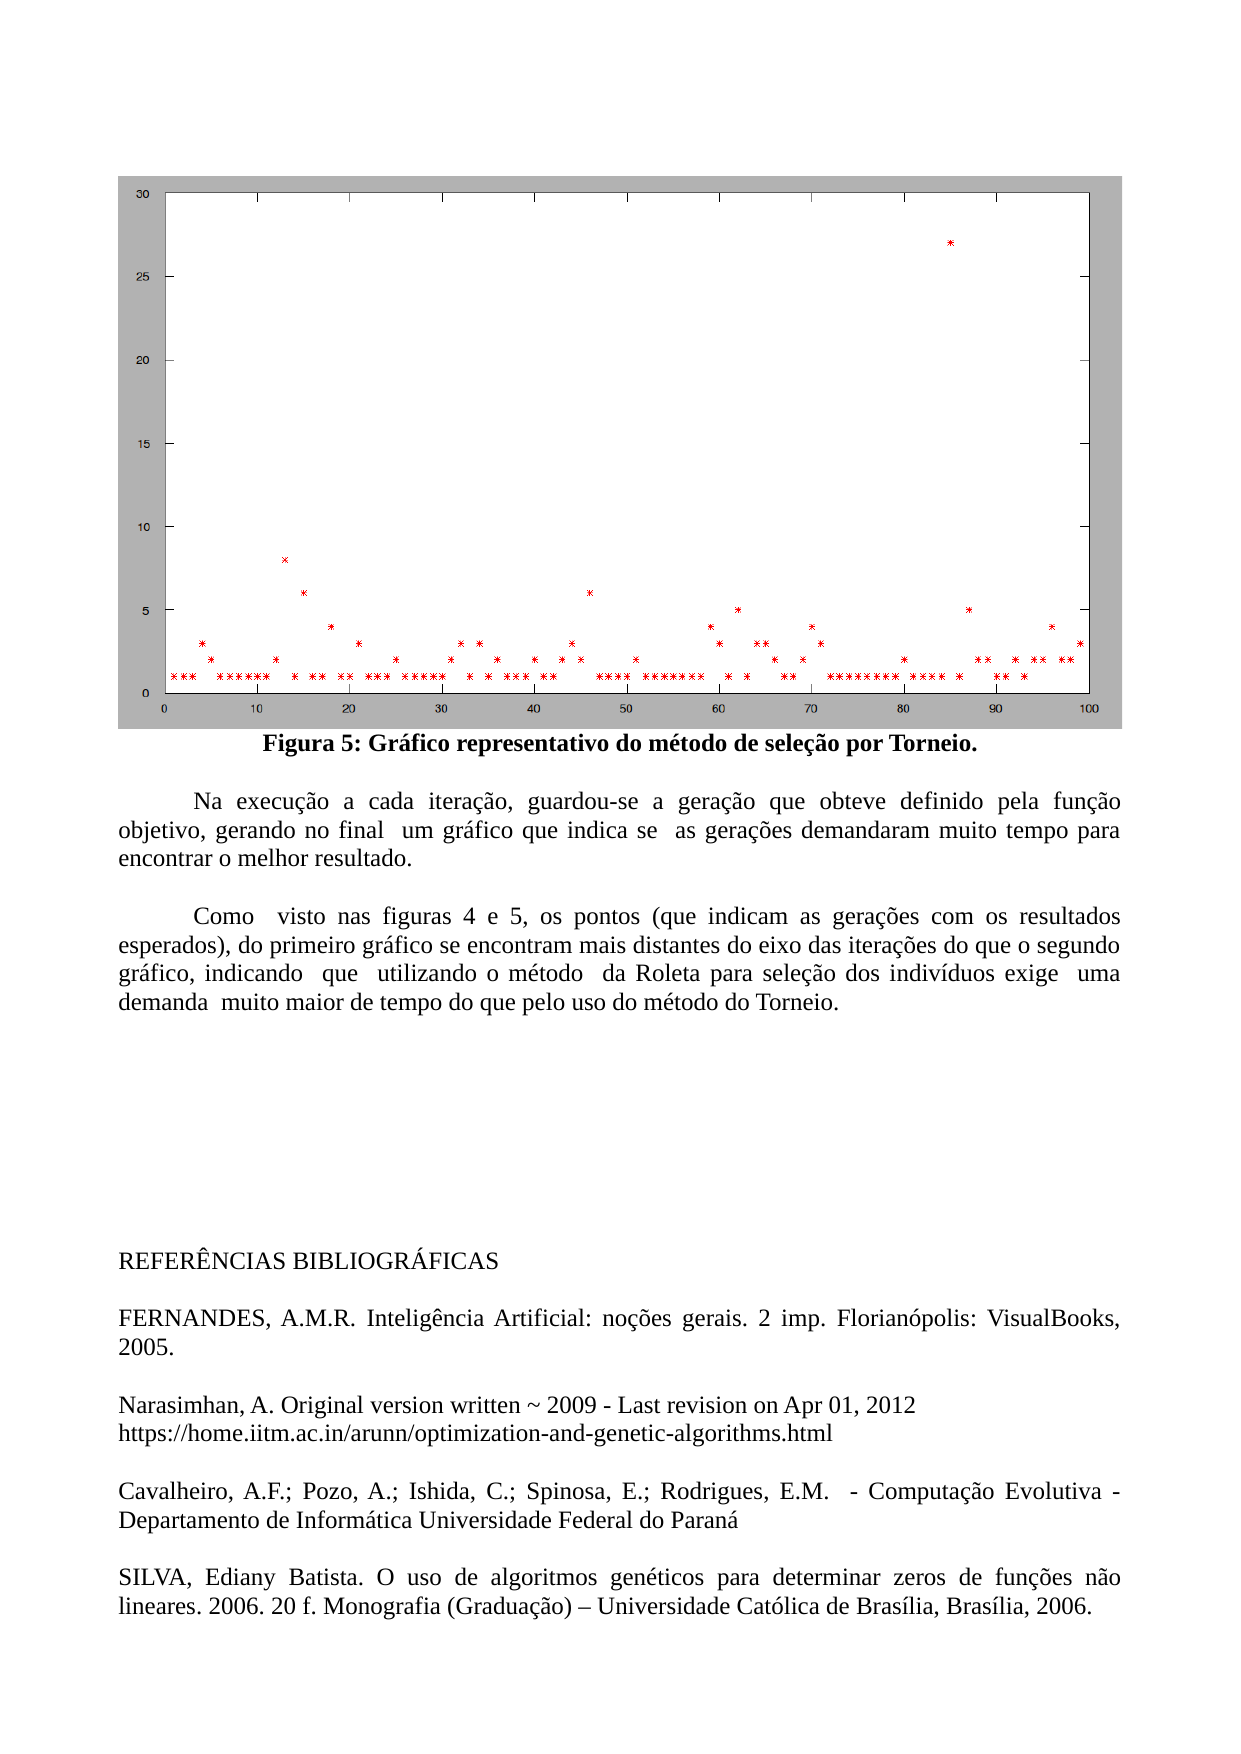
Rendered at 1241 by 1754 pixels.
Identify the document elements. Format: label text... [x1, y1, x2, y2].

text Cavalheiro, A.F.; Pozo, A.; Ishida, C.; Spinosa, E.; Rodrigues, E.M. - Computação Evolutiva - Departamento de Informática Universidade Federal do Paraná [118, 1476, 1122, 1533]
text Na execução a cada iteração, guardou-se a geração que obteve definido pela função objetivo, gerando no final um gráfico que indica se as gerações demandaram muito tempo para encontrar o melhor resultado. [118, 786, 1122, 872]
text SILVA, Ediany Batista. O uso de algoritmos genéticos para determinar zeros de funções não lineares. 2006. 20 f. Monografia (Graduação) – Universidade Católica de Brasília, Brasília, 2006. [118, 1562, 1122, 1620]
text Narasimhan, A. Original version written ~ 2009 - Last revision on Apr 01, 2012 [118, 1390, 1122, 1418]
text Figura 5: Gráfico representativo do método de seleção por Torneio. [118, 729, 1122, 757]
text REFERÊNCIAS BIBLIOGRÁFICAS [118, 1246, 1122, 1275]
text https://home.iitm.ac.in/arunn/optimization-and-genetic-algorithms.html [118, 1418, 1122, 1447]
text FERNANDES, A.M.R. Inteligência Artificial: noções gerais. 2 imp. Florianópolis: VisualBooks, 2005. [118, 1303, 1122, 1361]
text Como visto nas figuras 4 e 5, os pontos (que indicam as gerações com os resultados esperados), do primeiro gráfico se encontram mais distantes do eixo das iterações do que o segundo gráfico, indicando que utilizando o método da Roleta para seleção dos indivíduos exige uma demanda muito maior de tempo do que pelo uso do método do Torneio. [118, 901, 1122, 1016]
picture [118, 176, 1123, 729]
